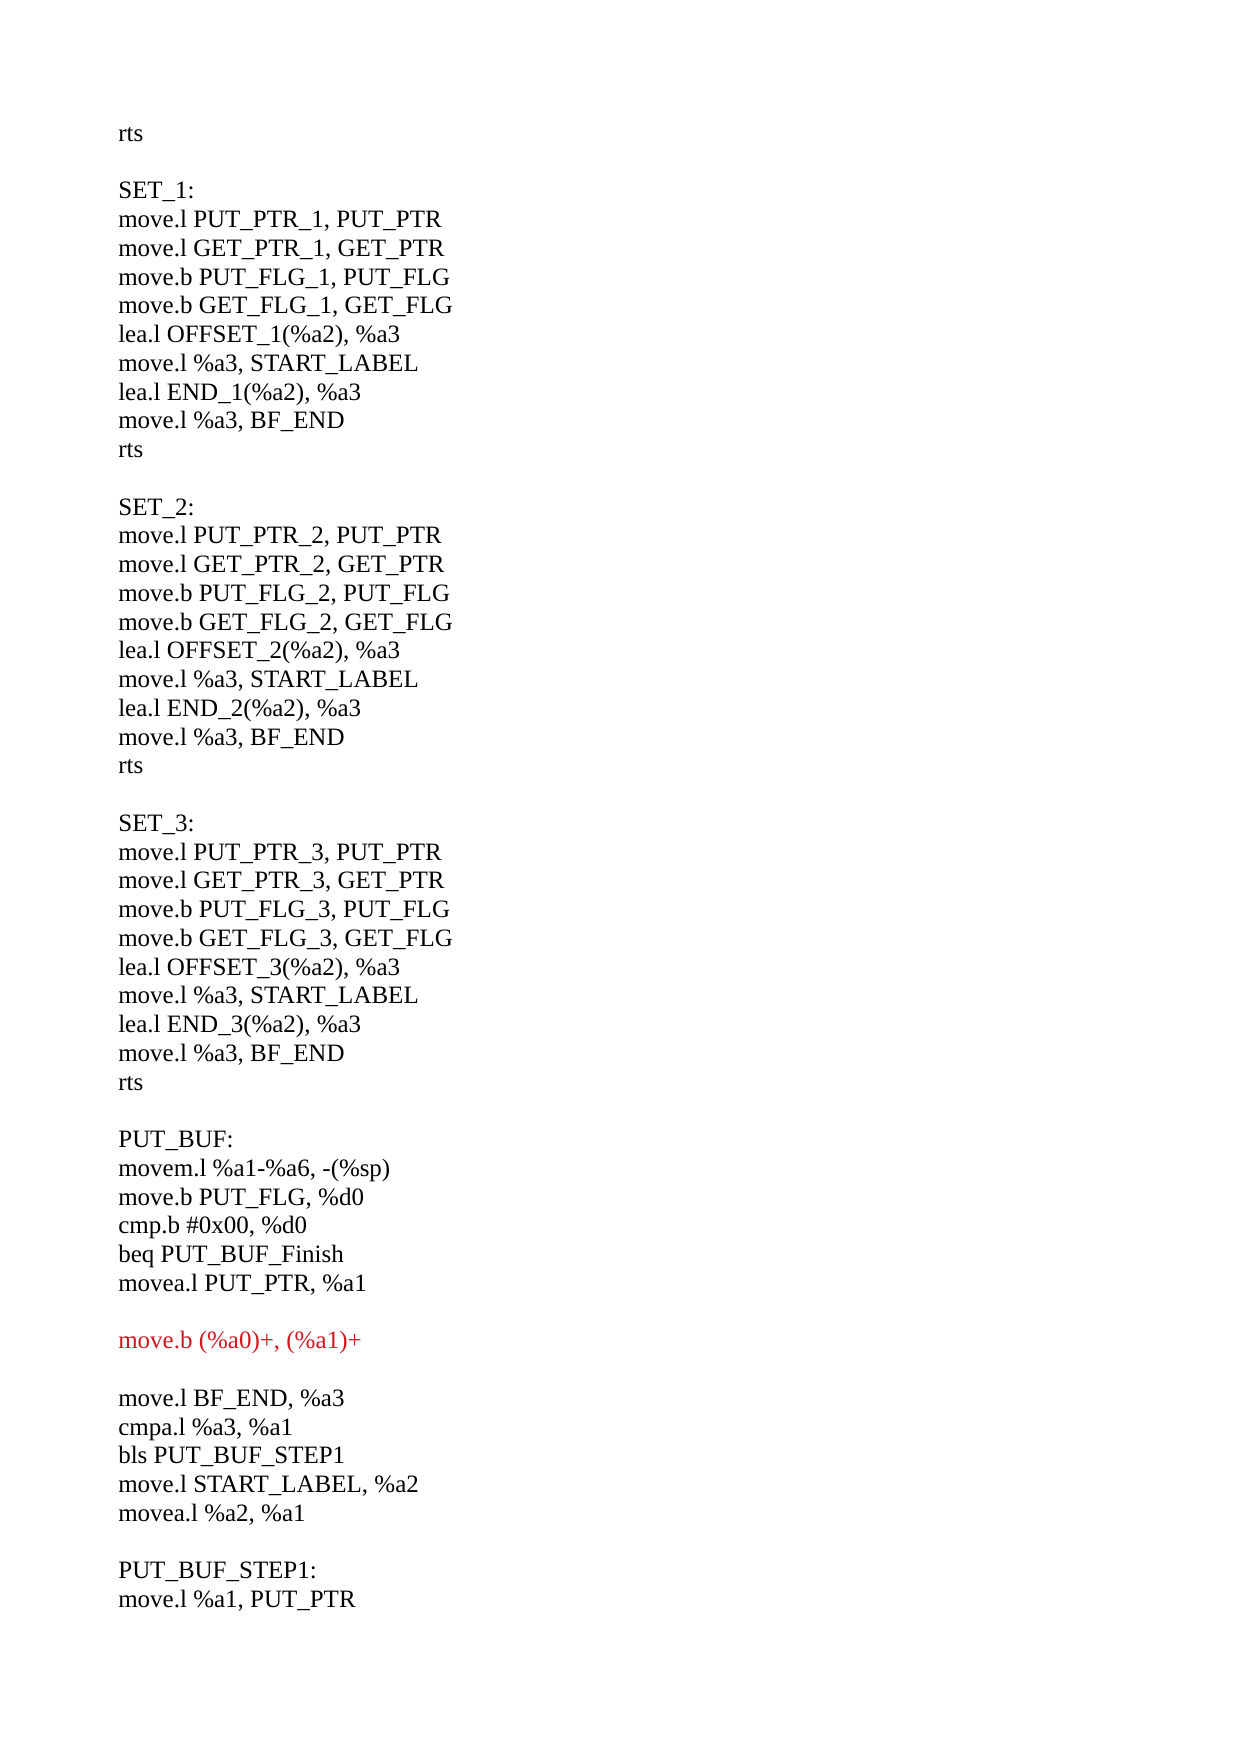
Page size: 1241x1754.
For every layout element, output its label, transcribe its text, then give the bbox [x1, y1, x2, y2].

text rts SET_1: move.l PUT_PTR_1, PUT_PTR move.l GET_PTR_1, GET_PTR move.b PUT_FLG_1, PUT_FLG move.b GET_FLG_1, GET_FLG lea.l OFFSET_1(%a2), %a3 move.l %a3, START_LABEL lea.l END_1(%a2), %a3 move.l %a3, BF_END rts SET_2: move.l PUT_PTR_2, PUT_PTR move.l GET_PTR_2, GET_PTR move.b PUT_FLG_2, PUT_FLG move.b GET_FLG_2, GET_FLG lea.l OFFSET_2(%a2), %a3 move.l %a3, START_LABEL lea.l END_2(%a2), %a3 move.l %a3, BF_END rts SET_3: move.l PUT_PTR_3, PUT_PTR move.l GET_PTR_3, GET_PTR move.b PUT_FLG_3, PUT_FLG move.b GET_FLG_3, GET_FLG lea.l OFFSET_3(%a2), %a3 move.l %a3, START_LABEL lea.l END_3(%a2), %a3 move.l %a3, BF_END rts PUT_BUF: movem.l %a1-%a6, -(%sp) move.b PUT_FLG, %d0 cmp.b #0x00, %d0 beq PUT_BUF_Finish movea.l PUT_PTR, %a1 [118, 118, 1122, 1297]
text move.b (%a0)+, (%a1)+ [118, 1297, 1122, 1383]
text move.l BF_END, %a3 cmpa.l %a3, %a1 bls PUT_BUF_STEP1 move.l START_LABEL, %a2 movea.l %a2, %a1 PUT_BUF_STEP1: move.l %a1, PUT_PTR [118, 1383, 1122, 1613]
